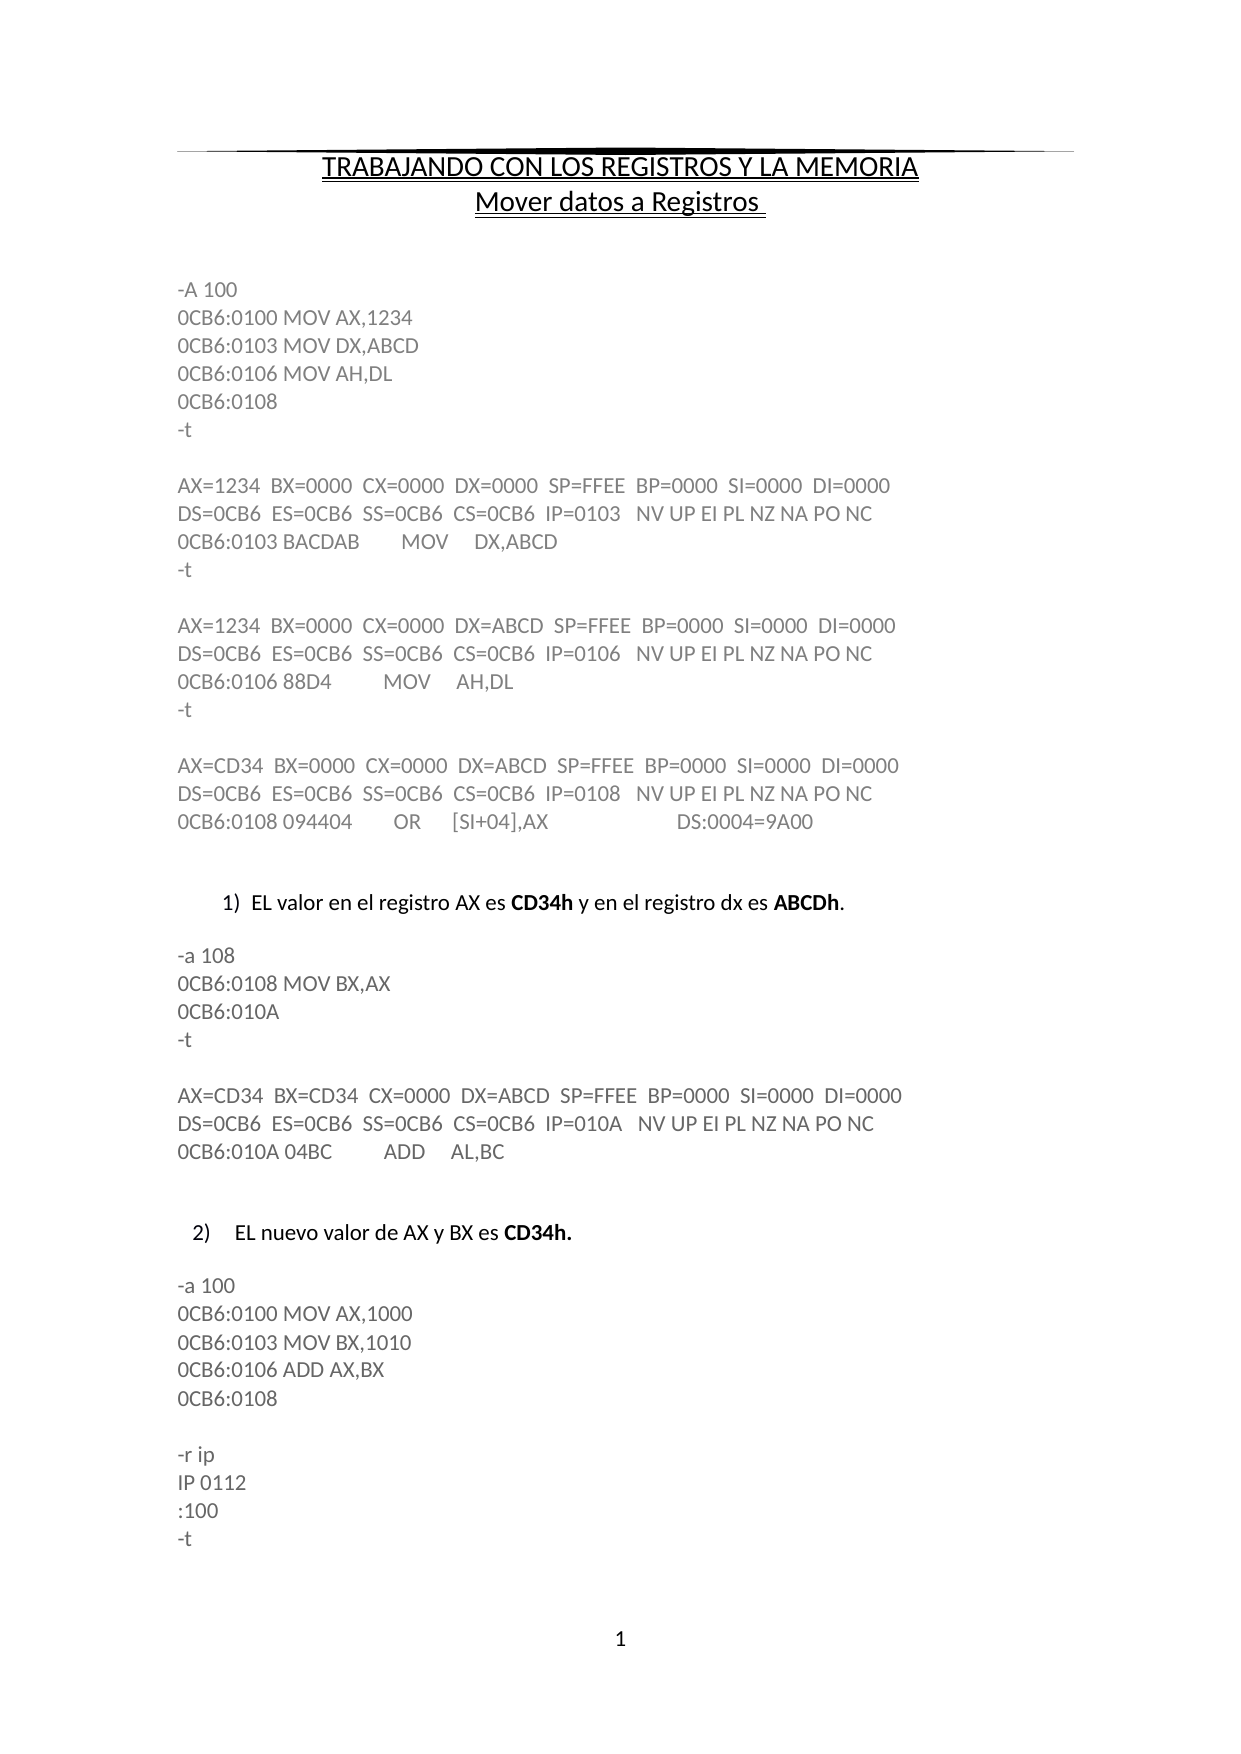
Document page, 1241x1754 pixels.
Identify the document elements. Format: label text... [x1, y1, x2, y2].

text 0CB6:010A [177, 997, 1063, 1025]
text DS=0CB6 ES=0CB6 SS=0CB6 CS=0CB6 IP=010A NV UP EI PL NZ NA PO NC [177, 1109, 1063, 1137]
text Mover datos a Registros [177, 183, 1063, 219]
text -t [177, 1025, 1063, 1053]
text AX=CD34 BX=CD34 CX=0000 DX=ABCD SP=FFEE BP=0000 SI=0000 DI=0000 [177, 1081, 1063, 1109]
text -t [177, 415, 1063, 443]
text AX=CD34 BX=0000 CX=0000 DX=ABCD SP=FFEE BP=0000 SI=0000 DI=0000 [177, 751, 1063, 779]
text -t [177, 695, 1063, 723]
text DS=0CB6 ES=0CB6 SS=0CB6 CS=0CB6 IP=0108 NV UP EI PL NZ NA PO NC [177, 779, 1063, 807]
text 0CB6:0106 MOV AH,DL [177, 359, 1063, 387]
text 0CB6:0103 MOV DX,ABCD [177, 331, 1063, 359]
text TRABAJANDO CON LOS REGISTROS Y LA MEMORIA [177, 152, 1063, 183]
text 0CB6:010A 04BC ADD AL,BC [177, 1137, 1063, 1166]
text -a 108 [177, 941, 1063, 969]
text IP 0112 [177, 1468, 1063, 1496]
text DS=0CB6 ES=0CB6 SS=0CB6 CS=0CB6 IP=0106 NV UP EI PL NZ NA PO NC [177, 639, 1063, 667]
text -r ip [177, 1440, 1063, 1468]
text :100 [177, 1496, 1063, 1524]
text AX=1234 BX=0000 CX=0000 DX=0000 SP=FFEE BP=0000 SI=0000 DI=0000 [177, 471, 1063, 499]
text -A 100 [177, 275, 1063, 303]
text 0CB6:0103 BACDAB MOV DX,ABCD [177, 527, 1063, 555]
text 0CB6:0108 [177, 1384, 1063, 1412]
text -t [177, 555, 1063, 583]
text 0CB6:0108 MOV BX,AX [177, 969, 1063, 997]
text 0CB6:0103 MOV BX,1010 [177, 1328, 1063, 1356]
list EL valor en el registro AX es CD34h y en el registro dx es ABCDh. [222, 888, 1063, 916]
text 0CB6:0100 MOV AX,1000 [177, 1299, 1063, 1328]
text DS=0CB6 ES=0CB6 SS=0CB6 CS=0CB6 IP=0103 NV UP EI PL NZ NA PO NC [177, 499, 1063, 527]
list EL nuevo valor de AX y BX es CD34h. [192, 1218, 1063, 1247]
text 0CB6:0108 094404 OR [SI+04],AX DS:0004=9A00 [177, 807, 1063, 835]
text 0CB6:0106 88D4 MOV AH,DL [177, 667, 1063, 695]
text AX=1234 BX=0000 CX=0000 DX=ABCD SP=FFEE BP=0000 SI=0000 DI=0000 [177, 611, 1063, 639]
text -t [177, 1524, 1063, 1552]
text 0CB6:0100 MOV AX,1234 [177, 303, 1063, 331]
text 0CB6:0106 ADD AX,BX [177, 1356, 1063, 1384]
text 0CB6:0108 [177, 387, 1063, 415]
text -a 100 [177, 1272, 1063, 1299]
